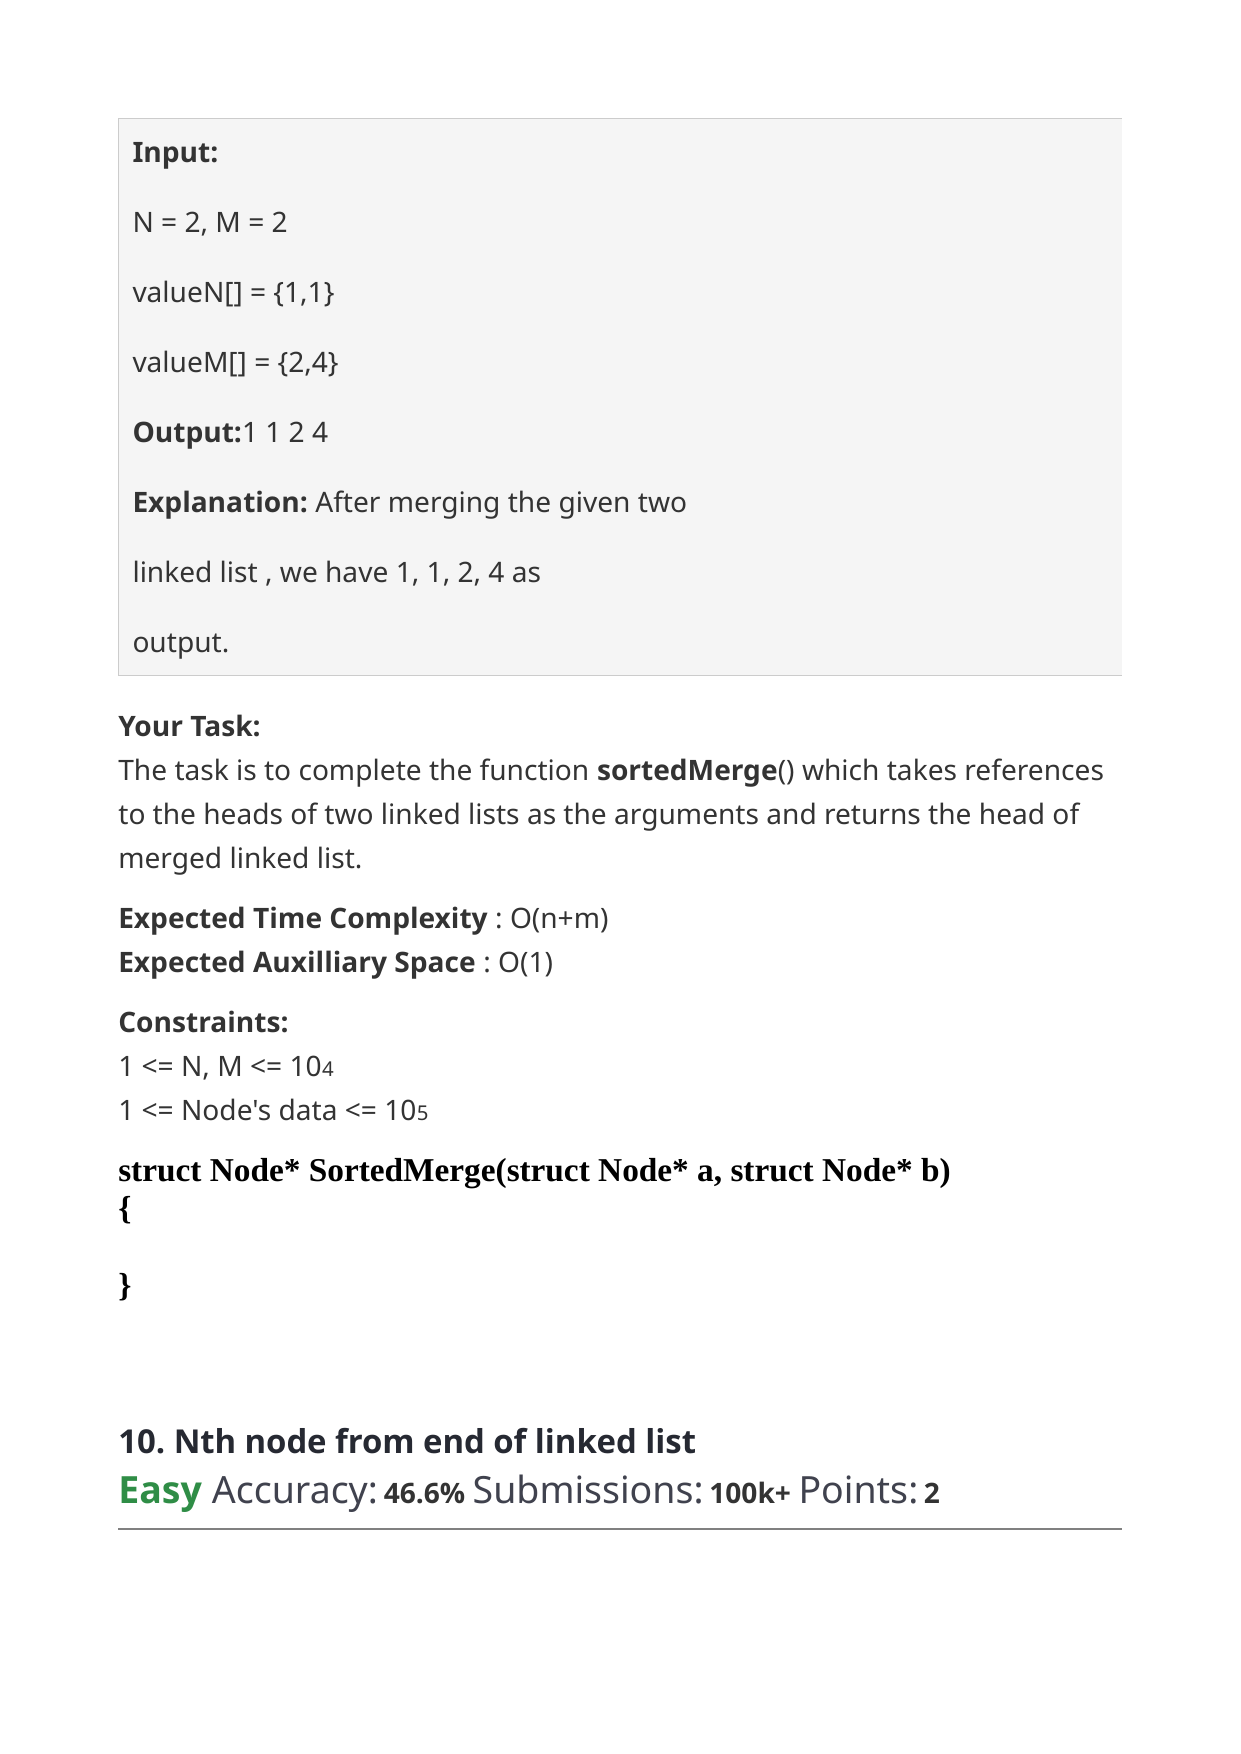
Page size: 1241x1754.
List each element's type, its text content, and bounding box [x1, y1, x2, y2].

text { [118, 1188, 1122, 1227]
text valueN[] = {1,1} [119, 258, 1122, 311]
text linked list , we have 1, 1, 2, 4 as [119, 538, 1122, 591]
text Constraints: 1 <= N, M <= 104 1 <= Node's data <= 105 [118, 1002, 1122, 1128]
text valueM[] = {2,4} [119, 328, 1122, 381]
text Input: [119, 119, 1122, 171]
text Output:1 1 2 4 [119, 398, 1122, 451]
text Your Task: The task is to complete the function sortedMerge() which takes references to the heads of two linked lists as the arguments and returns the head of merged linked list. [118, 706, 1122, 877]
text 10. Nth node from end of linked list [118, 1418, 1122, 1463]
text Explanation: After merging the given two [119, 468, 1122, 521]
text Expected Time Complexity : O(n+m) Expected Auxilliary Space : O(1) [118, 898, 1122, 981]
text output. [119, 608, 1122, 675]
text struct Node* SortedMerge(struct Node* a, struct Node* b) [118, 1150, 1122, 1188]
text N = 2, M = 2 [119, 188, 1122, 241]
text } [118, 1265, 1122, 1303]
text Easy Accuracy: 46.6% Submissions: 100k+ Points: 2 [118, 1463, 1099, 1514]
